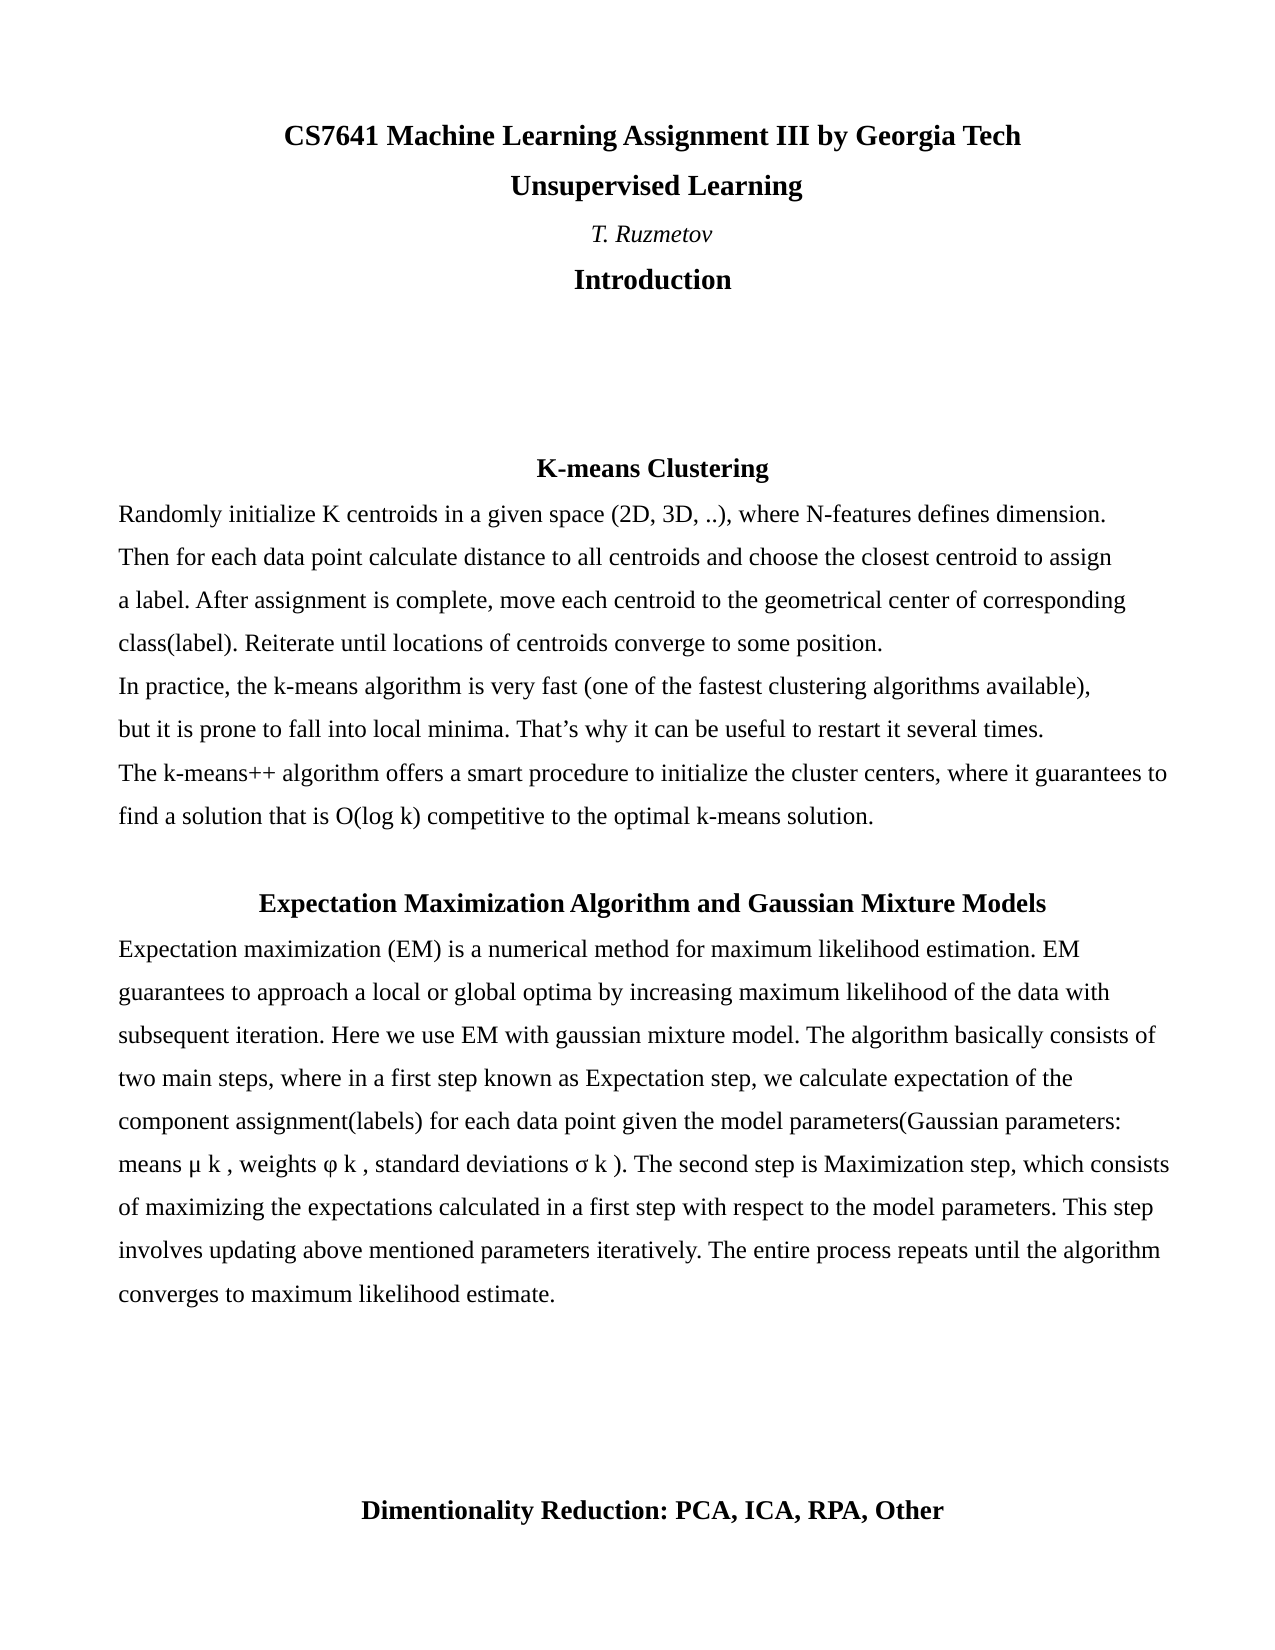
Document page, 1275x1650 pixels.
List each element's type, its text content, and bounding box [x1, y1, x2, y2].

text CS7641 Machine Learning Assignment III by Georgia Tech [118, 118, 1187, 152]
text The k-means++ algorithm offers a smart procedure to initialize the cluster centers, where it guarantees to find a solution that is O(log k) competitive to the optimal k-means solution. [118, 758, 1187, 829]
text T. Ruzmetov [118, 219, 1187, 247]
text a label. After assignment is complete, move each centroid to the geometrical center of corresponding [118, 585, 1187, 614]
text In practice, the k-means algorithm is very fast (one of the fastest clustering algorithms available), [118, 671, 1187, 700]
text Unsupervised Learning [118, 168, 1187, 202]
text Then for each data point calculate distance to all centroids and choose the closest centroid to assign [118, 542, 1187, 571]
text subsequent iteration. Here we use EM with gaussian mixture model. The algorithm basically consists of two main steps, where in a first step known as Expectation step, we calculate expectation of the component assignment(labels) for each data point given the model parameters(Gaussian parameters: means μ k , weights φ k , standard deviations σ k ). The second step is Maximization step, which consists of maximizing the expectations calculated in a first step with respect to the model parameters. This step involves updating above mentioned parameters iteratively. The entire process repeats until the algorithm converges to maximum likelihood estimate. [118, 1020, 1187, 1307]
text K-means Clustering [118, 452, 1187, 483]
text Randomly initialize K centroids in a given space (2D, 3D, ..), where N-features defines dimension. [118, 499, 1187, 528]
text Expectation Maximization Algorithm and Gaussian Mixture Models [118, 887, 1187, 918]
text guarantees to approach a local or global optima by increasing maximum likelihood of the data with [118, 977, 1187, 1006]
text but it is prone to fall into local minima. That’s why it can be useful to restart it several times. [118, 714, 1187, 743]
text Dimentionality Reduction: PCA, ICA, RPA, Other [118, 1494, 1187, 1525]
text class(label). Reiterate until locations of centroids converge to some position. [118, 628, 1187, 657]
text Introduction [118, 262, 1187, 295]
text Expectation maximization (EM) is a numerical method for maximum likelihood estimation. EM [118, 934, 1187, 962]
